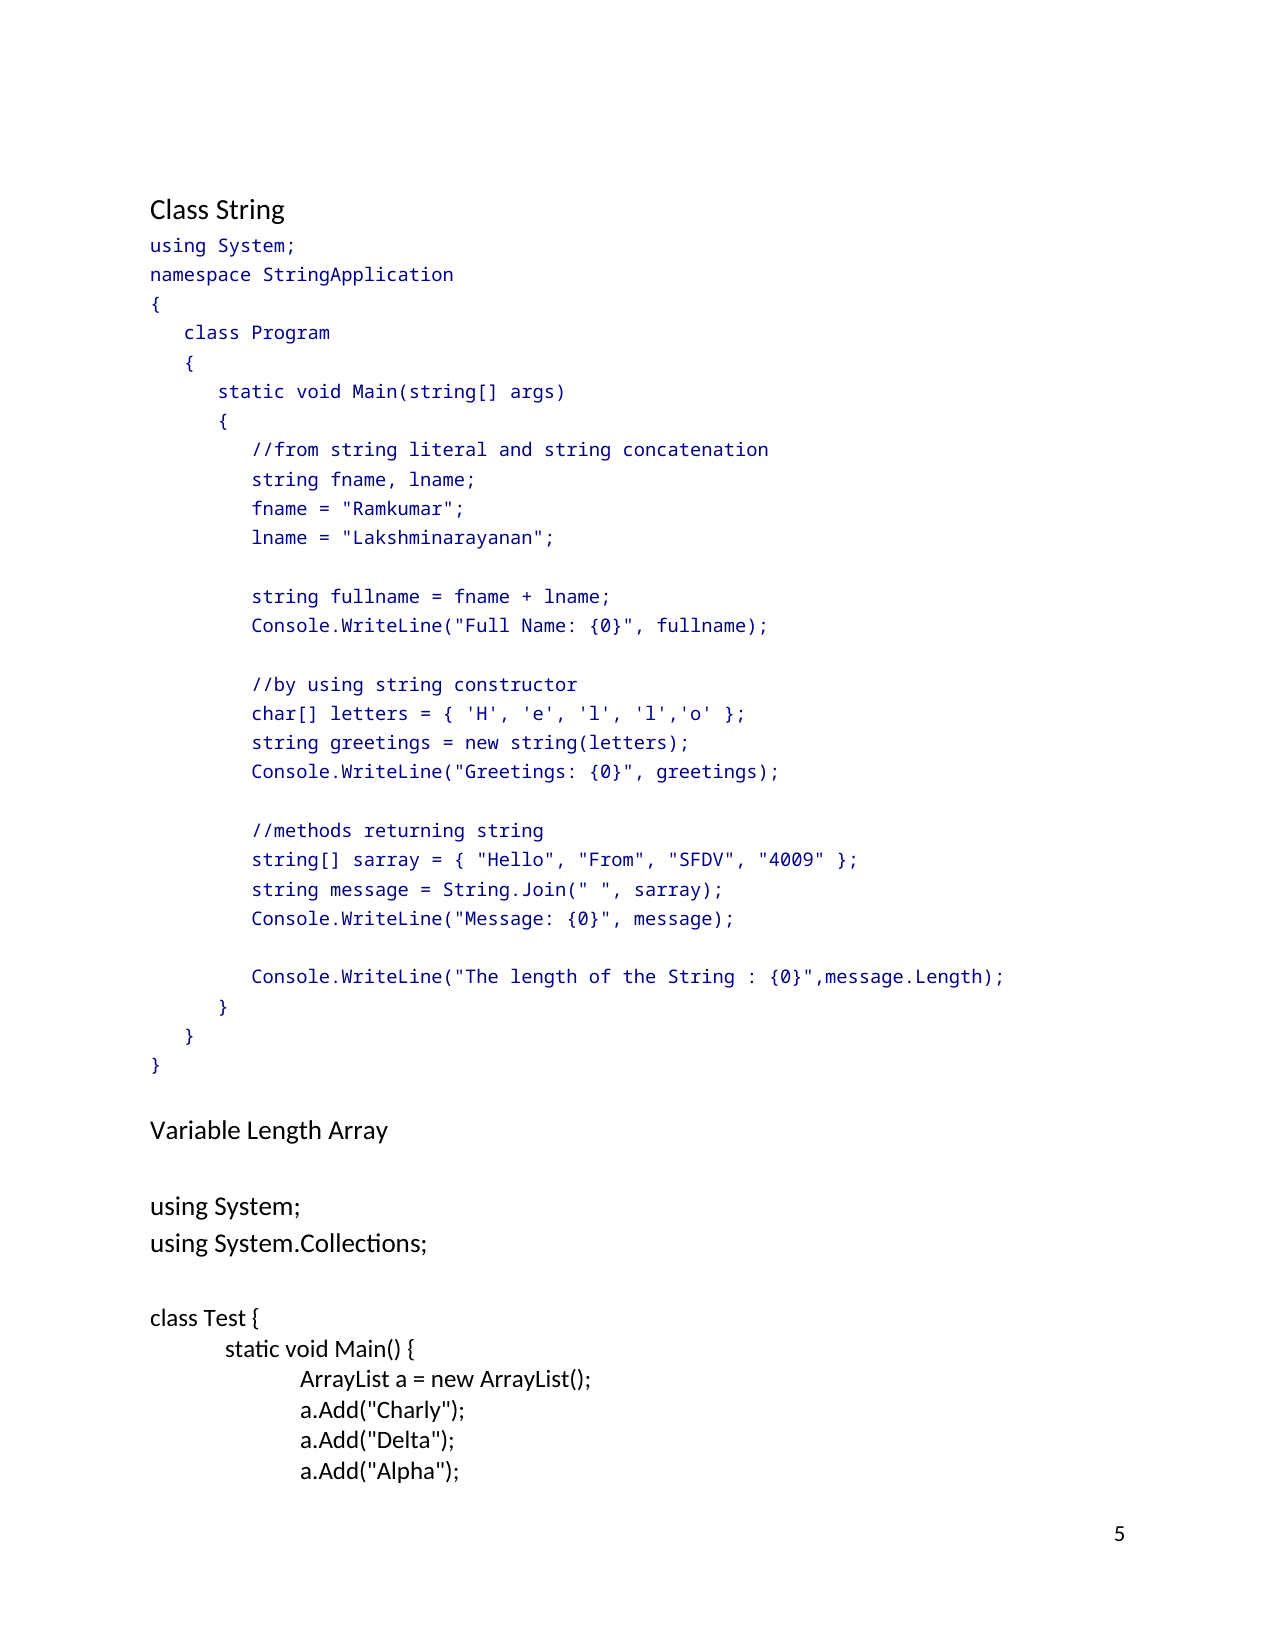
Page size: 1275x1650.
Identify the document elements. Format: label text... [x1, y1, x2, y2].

text a.Add("Delta"); [150, 1424, 1125, 1455]
text } [150, 1051, 1125, 1077]
text using System; [150, 232, 1125, 257]
text static void Main() { [150, 1333, 1125, 1363]
text } [150, 1022, 1125, 1048]
text { [150, 349, 1125, 374]
text Class String [150, 191, 1125, 227]
text { [150, 407, 1125, 433]
text Console.WriteLine("Greetings: {0}", greetings); [150, 759, 1125, 784]
text char[] letters = { 'H', 'e', 'l', 'l','o' }; [150, 700, 1125, 726]
text Console.WriteLine("Full Name: {0}", fullname); [150, 612, 1125, 638]
text static void Main(string[] args) [150, 378, 1125, 404]
text lname = "Lakshminarayanan"; [150, 524, 1125, 550]
text string fullname = fname + lname; [150, 583, 1125, 609]
text string[] sarray = { "Hello", "From", "SFDV", "4009" }; [150, 847, 1125, 872]
text //methods returning string [150, 817, 1125, 843]
text using System.Collections; [150, 1227, 1125, 1260]
text a.Add("Alpha"); [150, 1455, 1125, 1486]
text fname = "Ramkumar"; [150, 495, 1125, 521]
text //from string literal and string concatenation [150, 437, 1125, 462]
text namespace StringApplication [150, 261, 1125, 287]
text class Test { [150, 1302, 1125, 1333]
text ArrayList a = new ArrayList(); [150, 1363, 1125, 1394]
text //by using string constructor [150, 671, 1125, 696]
text Console.WriteLine("Message: {0}", message); [150, 905, 1125, 931]
text Variable Length Array [150, 1113, 1125, 1146]
text { [150, 290, 1125, 316]
text using System; [150, 1189, 1125, 1222]
text string fname, lname; [150, 466, 1125, 492]
text string greetings = new string(letters); [150, 729, 1125, 755]
text string message = String.Join(" ", sarray); [150, 876, 1125, 901]
text class Program [150, 320, 1125, 345]
text a.Add("Charly"); [150, 1394, 1125, 1424]
text Console.WriteLine("The length of the String : {0}",message.Length); [150, 964, 1125, 989]
text } [150, 993, 1125, 1018]
